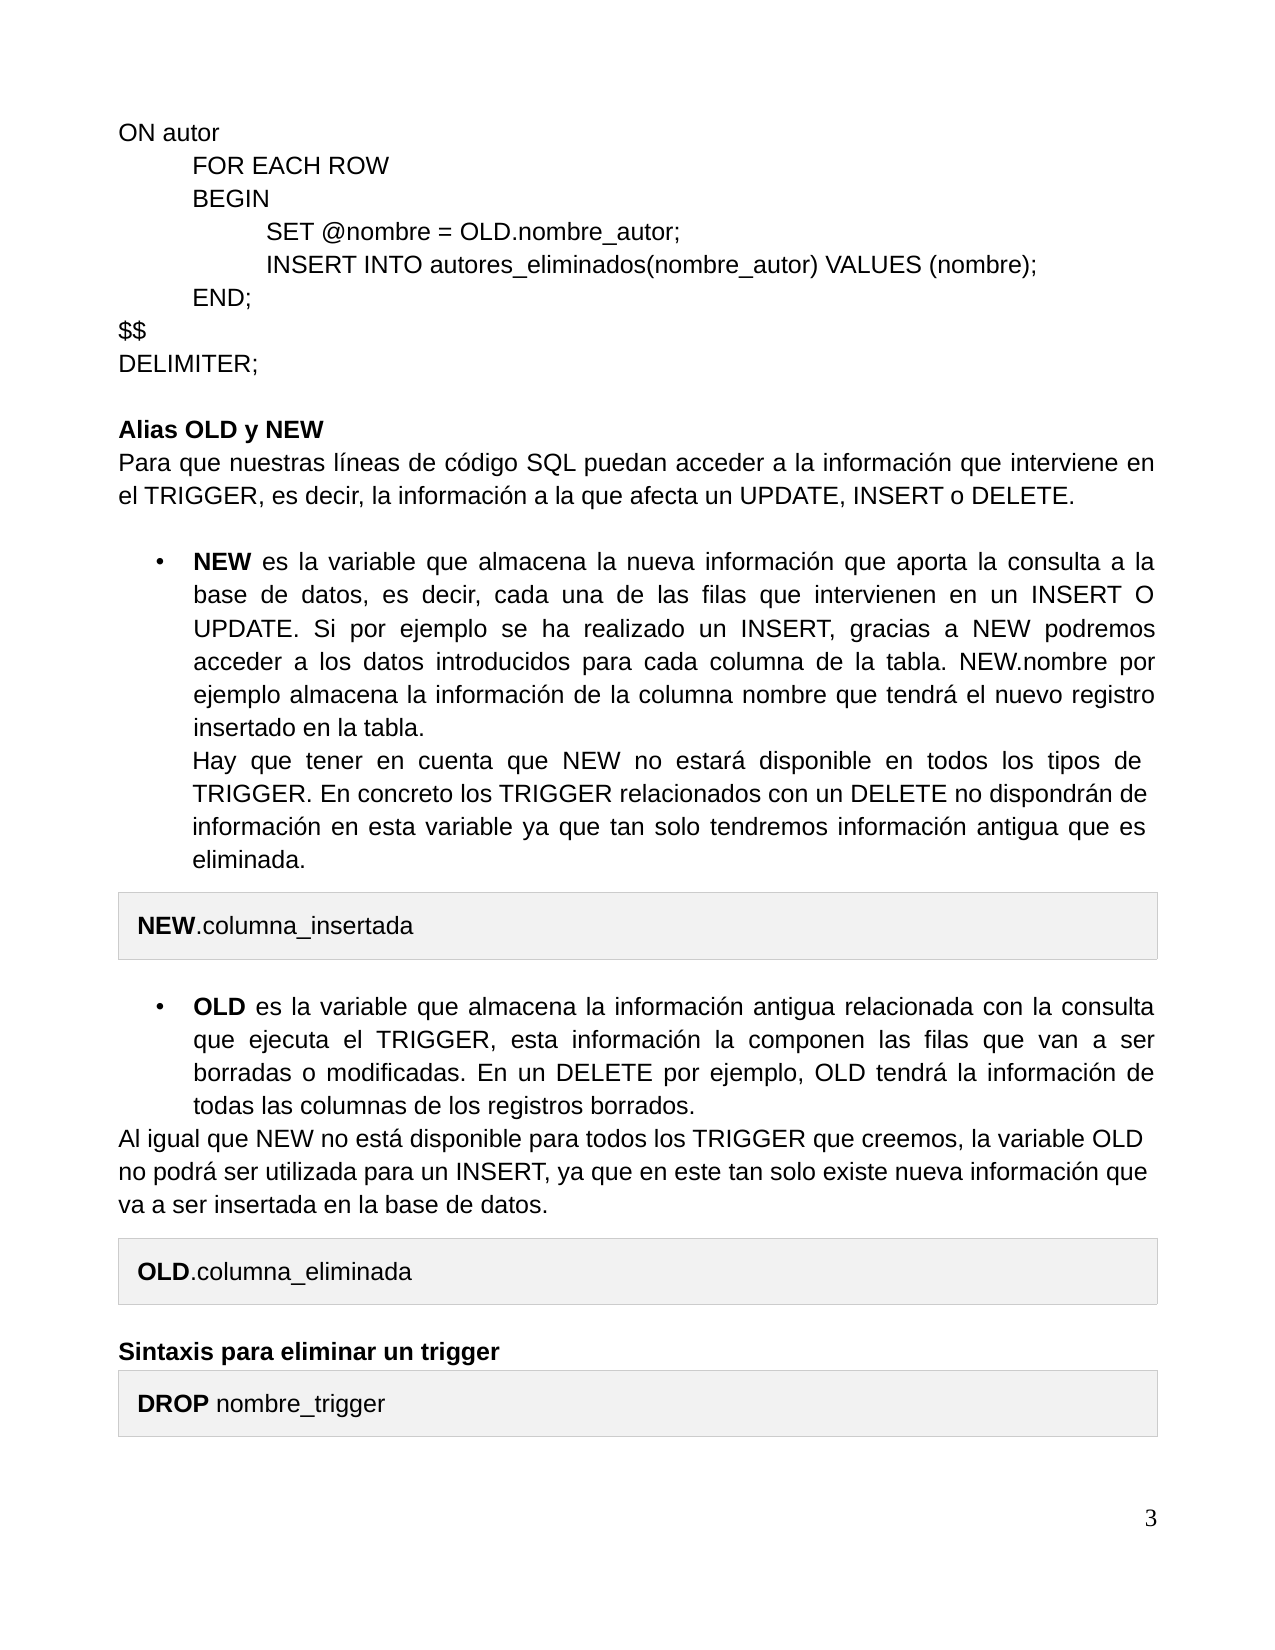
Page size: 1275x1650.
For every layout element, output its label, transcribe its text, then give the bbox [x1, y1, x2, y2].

text Hay que tener en cuenta que NEW no estará disponible en todos los tipos de TRIGGER. En concreto los TRIGGER relacionados con un DELETE no dispondrán de información en esta variable ya que tan solo tendremos información antigua que es eliminada. [118, 746, 1157, 873]
text ON autor [118, 118, 1157, 147]
text Al igual que NEW no está disponible para todos los TRIGGER que creemos, la variable OLD no podrá ser utilizada para un INSERT, ya que en este tan solo existe nueva información que va a ser insertada en la base de datos. [118, 1124, 1157, 1219]
text Alias OLD y NEW [118, 415, 1157, 444]
list NEW es la variable que almacena la nueva información que aporta la consulta a la base de datos, es decir, cada una de las filas que intervienen en un INSERT O UPDATE. Si por ejemplo se ha realizado un INSERT, gracias a NEW podremos acceder a los datos introducidos para cada columna de la tabla. NEW.nombre por ejemplo almacena la información de la columna nombre que tendrá el nuevo registro insertado en la tabla. [156, 547, 1157, 741]
text Sintaxis para eliminar un trigger [118, 1337, 1157, 1366]
text DROP nombre_trigger [119, 1371, 1157, 1436]
text END; [118, 283, 1157, 312]
text OLD.columna_eliminada [119, 1239, 1157, 1304]
text $$ [118, 316, 1157, 345]
text FOR EACH ROW [118, 151, 1157, 180]
text SET @nombre = OLD.nombre_autor; [118, 217, 1157, 246]
text Para que nuestras líneas de código SQL puedan acceder a la información que interviene en el TRIGGER, es decir, la información a la que afecta un UPDATE, INSERT o DELETE. [118, 448, 1157, 510]
list OLD es la variable que almacena la información antigua relacionada con la consulta que ejecuta el TRIGGER, esta información la componen las filas que van a ser borradas o modificadas. En un DELETE por ejemplo, OLD tendrá la información de todas las columnas de los registros borrados. [156, 992, 1157, 1120]
text INSERT INTO autores_eliminados(nombre_autor) VALUES (nombre); [118, 250, 1157, 279]
text NEW.columna_insertada [119, 893, 1157, 959]
text DELIMITER; [118, 349, 1157, 378]
text BEGIN [118, 184, 1157, 213]
